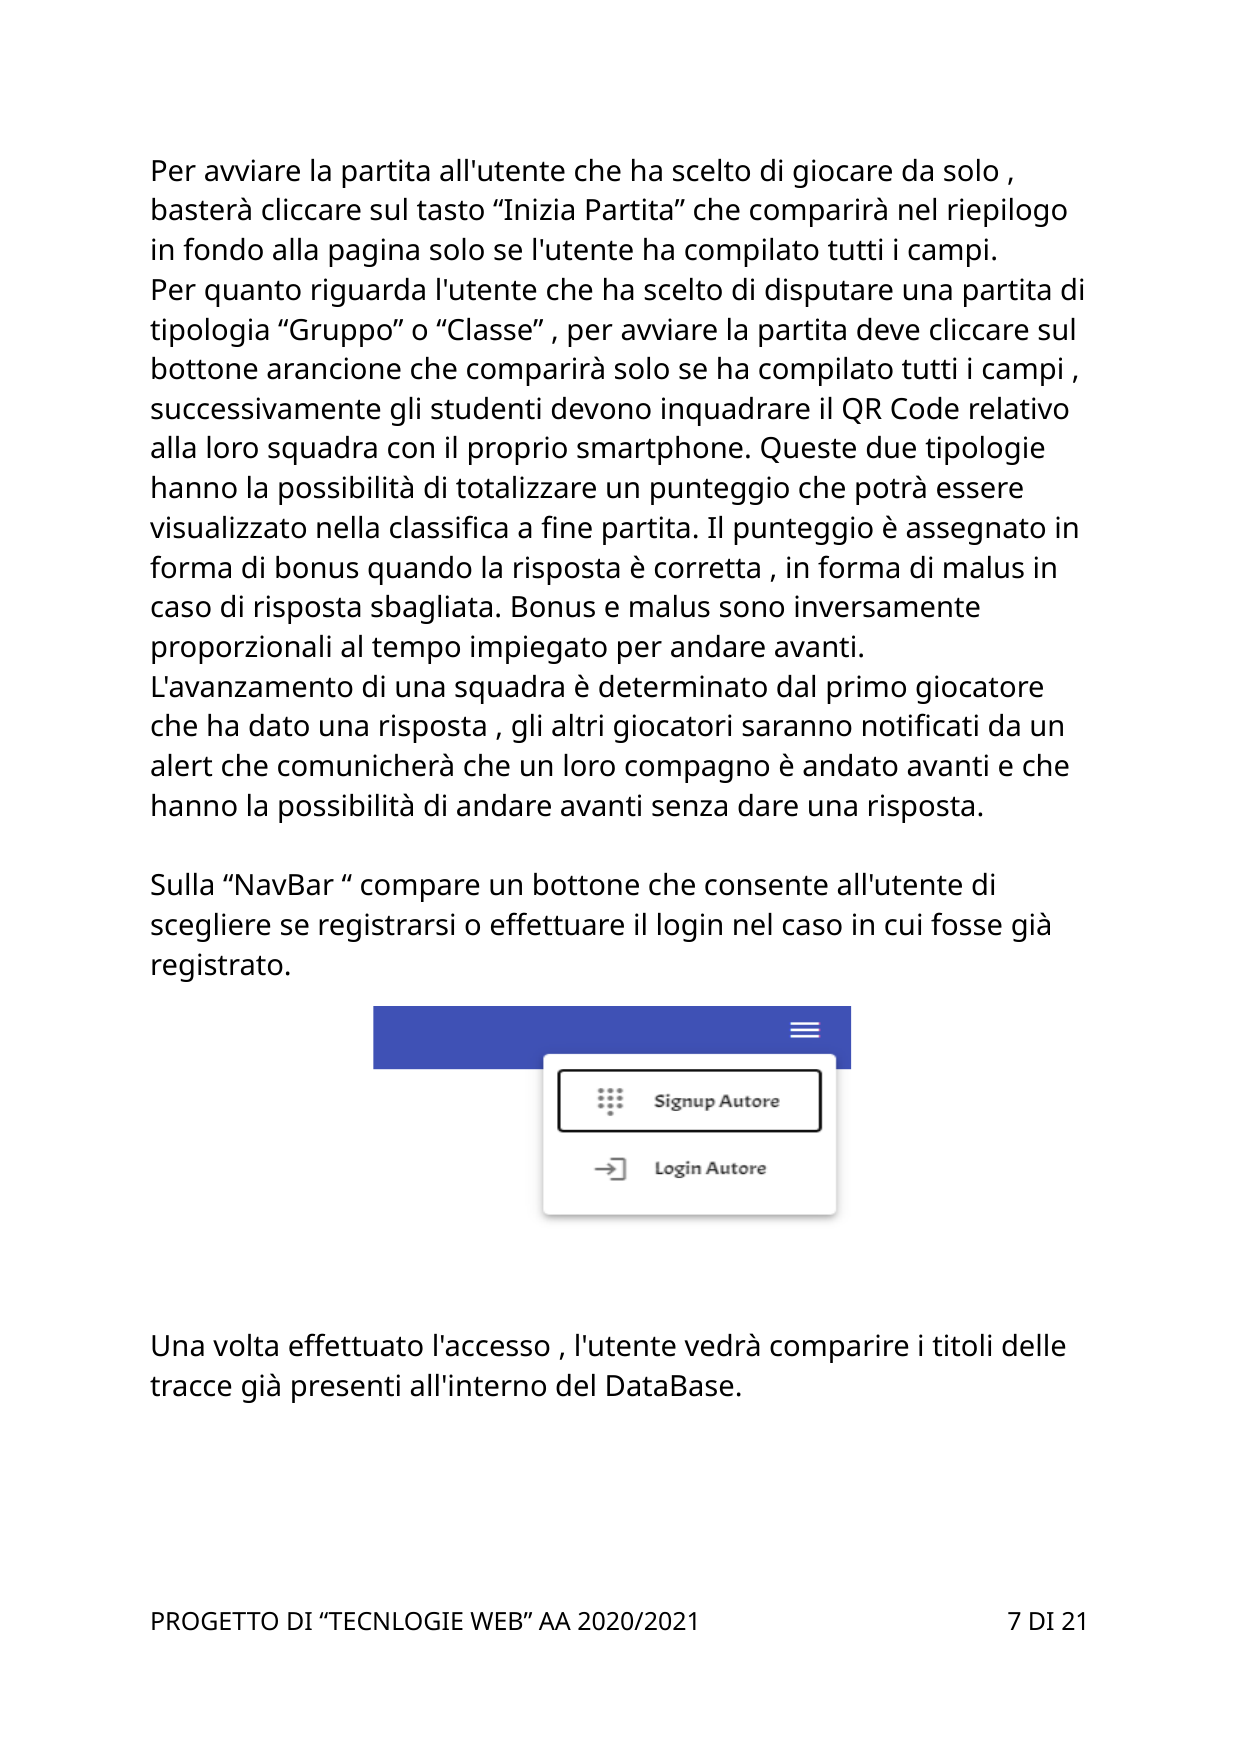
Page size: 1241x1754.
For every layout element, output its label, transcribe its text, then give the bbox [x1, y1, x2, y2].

text Sulla “NavBar “ compare un bottone che consente all'utente di scegliere se registrarsi o effettuare il login nel caso in cui fosse già registrato. [150, 864, 1090, 983]
text Per avviare la partita all'utente che ha scelto di giocare da solo , basterà cliccare sul tasto “Inizia Partita” che comparirà nel riepilogo in fondo alla pagina solo se l'utente ha compilato tutti i campi. [150, 150, 1090, 269]
text Per quanto riguarda l'utente che ha scelto di disputare una partita di tipologia “Gruppo” o “Classe” , per avviare la partita deve cliccare sul bottone arancione che comparirà solo se ha compilato tutti i campi , successivamente gli studenti devono inquadrare il QR Code relativo alla loro squadra con il proprio smartphone. Queste due tipologie hanno la possibilità di totalizzare un punteggio che potrà essere visualizzato nella classifica a fine partita. Il punteggio è assegnato in forma di bonus quando la risposta è corretta , in forma di malus in caso di risposta sbagliata. Bonus e malus sono inversamente proporzionali al tempo impiegato per andare avanti. [150, 269, 1090, 666]
text Una volta effettuato l'accesso , l'utente vedrà comparire i titoli delle tracce già presenti all'interno del DataBase. [150, 1326, 1090, 1405]
text L'avanzamento di una squadra è determinato dal primo giocatore che ha dato una risposta , gli altri giocatori saranno notificati da un alert che comunicherà che un loro compagno è andato avanti e che hanno la possibilità di andare avanti senza dare una risposta. [150, 666, 1090, 825]
